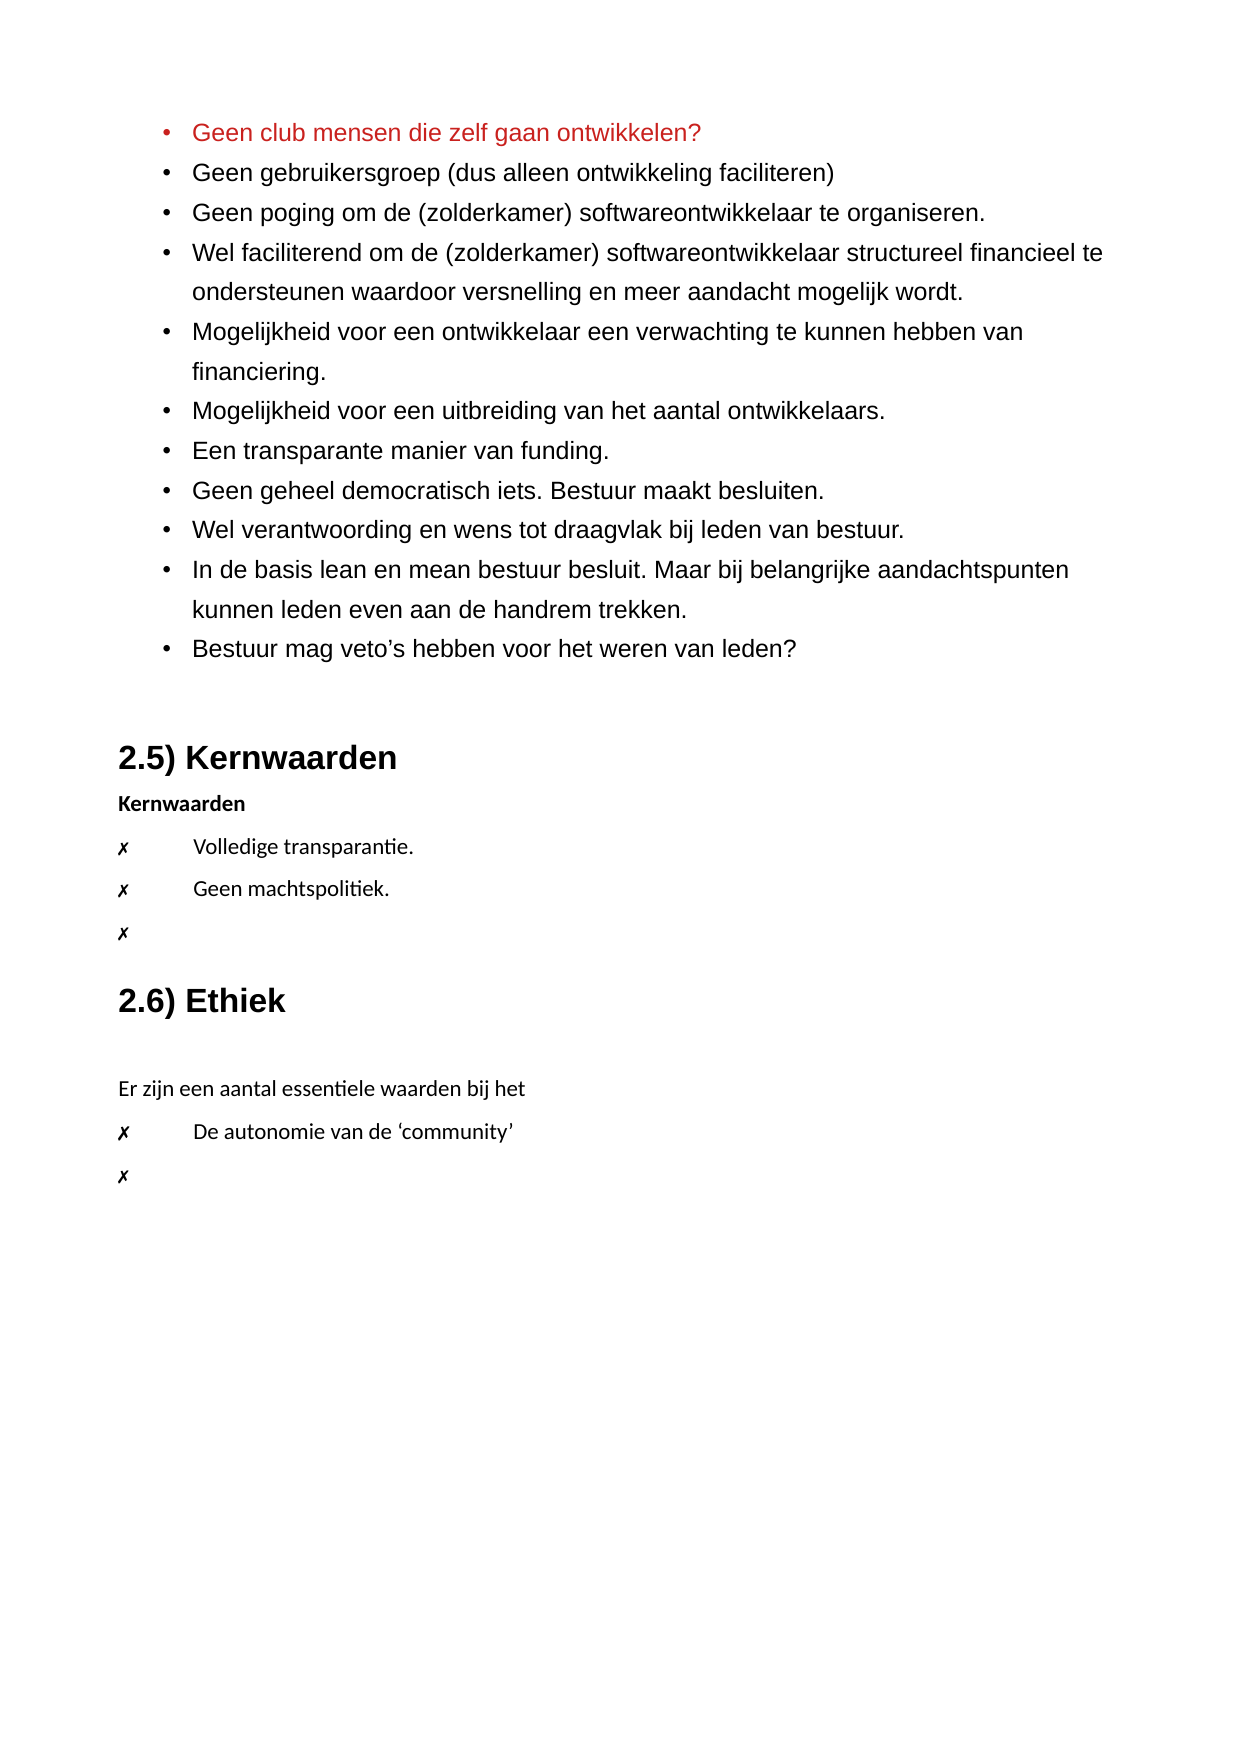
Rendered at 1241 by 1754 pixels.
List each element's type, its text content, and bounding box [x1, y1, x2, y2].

list Volledige transparantie. [118, 832, 1122, 860]
list De autonomie van de ‘community’ [118, 1117, 1122, 1145]
list Geen geheel democratisch iets. Bestuur maakt besluiten. [162, 476, 1122, 504]
list Wel verantwoording en wens tot draagvlak bij leden van bestuur. [162, 515, 1122, 544]
subtitle 2.6) Ethiek [118, 981, 1122, 1019]
list Geen club mensen die zelf gaan ontwikkelen? [162, 118, 1122, 147]
list In de basis lean en mean bestuur besluit. Maar bij belangrijke aandachtspunten kunnen leden even aan de handrem trekken. [162, 555, 1122, 624]
list Geen gebruikersgroep (dus alleen ontwikkeling faciliteren) [162, 158, 1122, 187]
list Mogelijkheid voor een ontwikkelaar een verwachting te kunnen hebben van financiering. [162, 317, 1122, 385]
list Bestuur mag veto’s hebben voor het weren van leden? [162, 634, 1122, 663]
text Kernwaarden [118, 789, 1122, 817]
list Wel faciliterend om de (zolderkamer) softwareontwikkelaar structureel financieel te ondersteunen waardoor versnelling en meer aandacht mogelijk wordt. [162, 237, 1122, 306]
list Een transparante manier van funding. [162, 436, 1122, 465]
list Er zijn een aantal essentiele waarden bij het [118, 1074, 1122, 1103]
list Mogelijkheid voor een uitbreiding van het aantal ontwikkelaars. [162, 396, 1122, 425]
list Geen poging om de (zolderkamer) softwareontwikkelaar te organiseren. [162, 198, 1122, 227]
subtitle 2.5) Kernwaarden [118, 738, 1122, 776]
list Geen machtspolitiek. [118, 874, 1122, 902]
